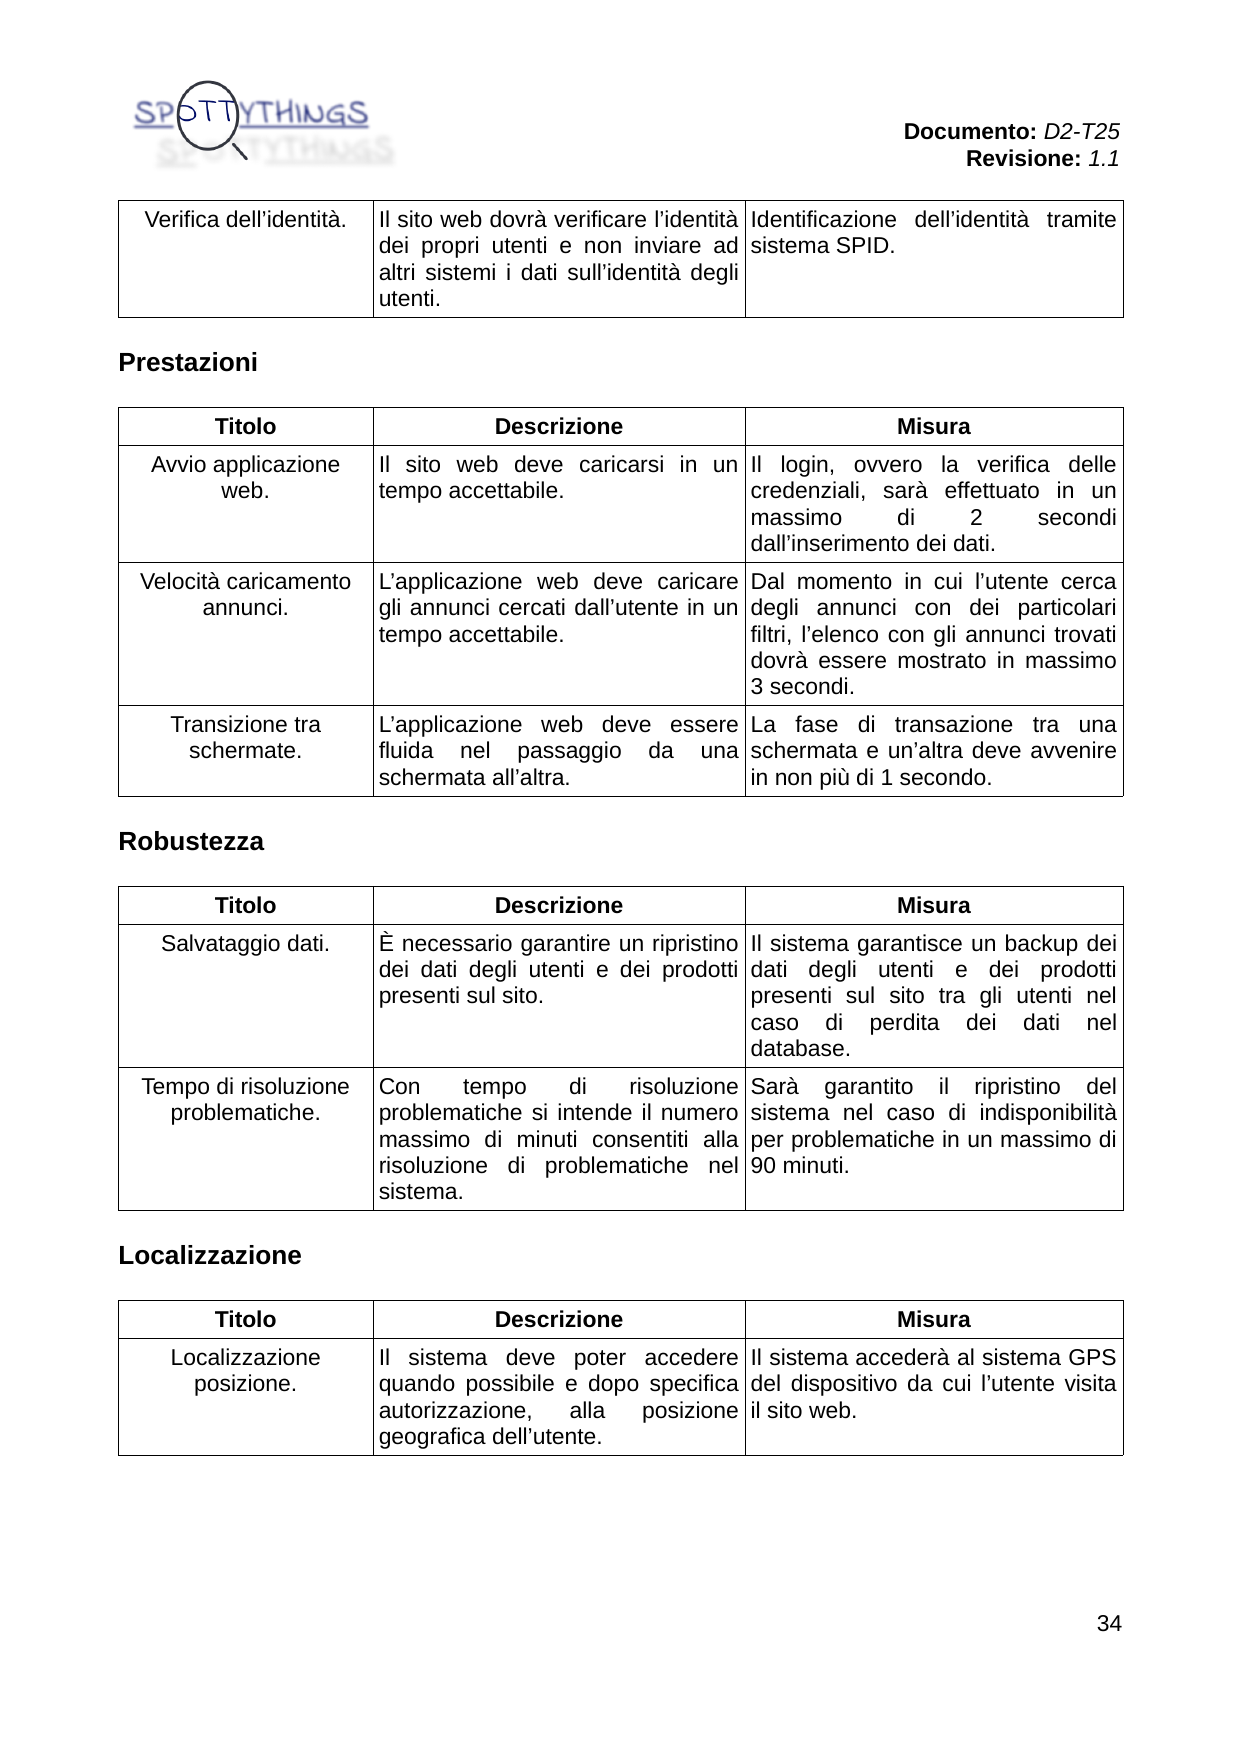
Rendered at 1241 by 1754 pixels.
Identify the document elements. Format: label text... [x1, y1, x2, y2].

table_header Titolo [119, 887, 373, 924]
table_cell Il login, ovvero la verifica delle credenziali, sarà effettuato in un massimo di 2 secondi dall’inserimento dei dati. [746, 446, 1123, 562]
table_cell Il sistema accederà al sistema GPS del dispositivo da cui l’utente visita il sito web. [746, 1339, 1123, 1455]
table_header Misura [746, 1301, 1123, 1338]
table_cell Avvio applicazione web. [119, 446, 373, 562]
table_header Titolo [119, 1301, 373, 1338]
table_cell Il sistema garantisce un backup dei dati degli utenti e dei prodotti presenti sul sito tra gli utenti nel caso di perdita dei dati nel database. [746, 925, 1123, 1067]
table_cell L’applicazione web deve caricare gli annunci cercati dall’utente in un tempo accettabile. [374, 563, 745, 705]
subtitle Robustezza [118, 825, 1122, 856]
table_cell Sarà garantito il ripristino del sistema nel caso di indisponibilità per problematiche in un massimo di 90 minuti. [746, 1068, 1123, 1210]
table_cell Localizzazione posizione. [119, 1339, 373, 1455]
subtitle Localizzazione [118, 1240, 1122, 1270]
table_cell Il sistema deve poter accedere quando possibile e dopo specifica autorizzazione, alla posizione geografica dell’utente. [374, 1339, 745, 1455]
picture [123, 73, 399, 187]
table_cell Con tempo di risoluzione problematiche si intende il numero massimo di minuti consentiti alla risoluzione di problematiche nel sistema. [374, 1068, 745, 1210]
subtitle Prestazioni [118, 347, 1122, 377]
table_cell Transizione tra schermate. [119, 706, 373, 796]
table_cell La fase di transazione tra una schermata e un’altra deve avvenire in non più di 1 secondo. [746, 706, 1123, 796]
table_cell Identificazione dell’identità tramite sistema SPID. [746, 201, 1123, 317]
table_cell L’applicazione web deve essere fluida nel passaggio da una schermata all’altra. [374, 706, 745, 796]
table_header Misura [746, 408, 1123, 445]
table_header Titolo [119, 408, 373, 445]
table_cell Il sito web dovrà verificare l’identità dei propri utenti e non inviare ad altri sistemi i dati sull’identità degli utenti. [374, 201, 745, 317]
table_cell Verifica dell’identità. [119, 201, 373, 317]
table_header Descrizione [374, 408, 745, 445]
table_header Misura [746, 887, 1123, 924]
table_cell È necessario garantire un ripristino dei dati degli utenti e dei prodotti presenti sul sito. [374, 925, 745, 1067]
table_cell Salvataggio dati. [119, 925, 373, 1067]
table_cell Dal momento in cui l’utente cerca degli annunci con dei particolari filtri, l’elenco con gli annunci trovati dovrà essere mostrato in massimo 3 secondi. [746, 563, 1123, 705]
table_cell Il sito web deve caricarsi in un tempo accettabile. [374, 446, 745, 562]
table_header Descrizione [374, 1301, 745, 1338]
table_cell Velocità caricamento annunci. [119, 563, 373, 705]
table_header Descrizione [374, 887, 745, 924]
table_cell Tempo di risoluzione problematiche. [119, 1068, 373, 1210]
